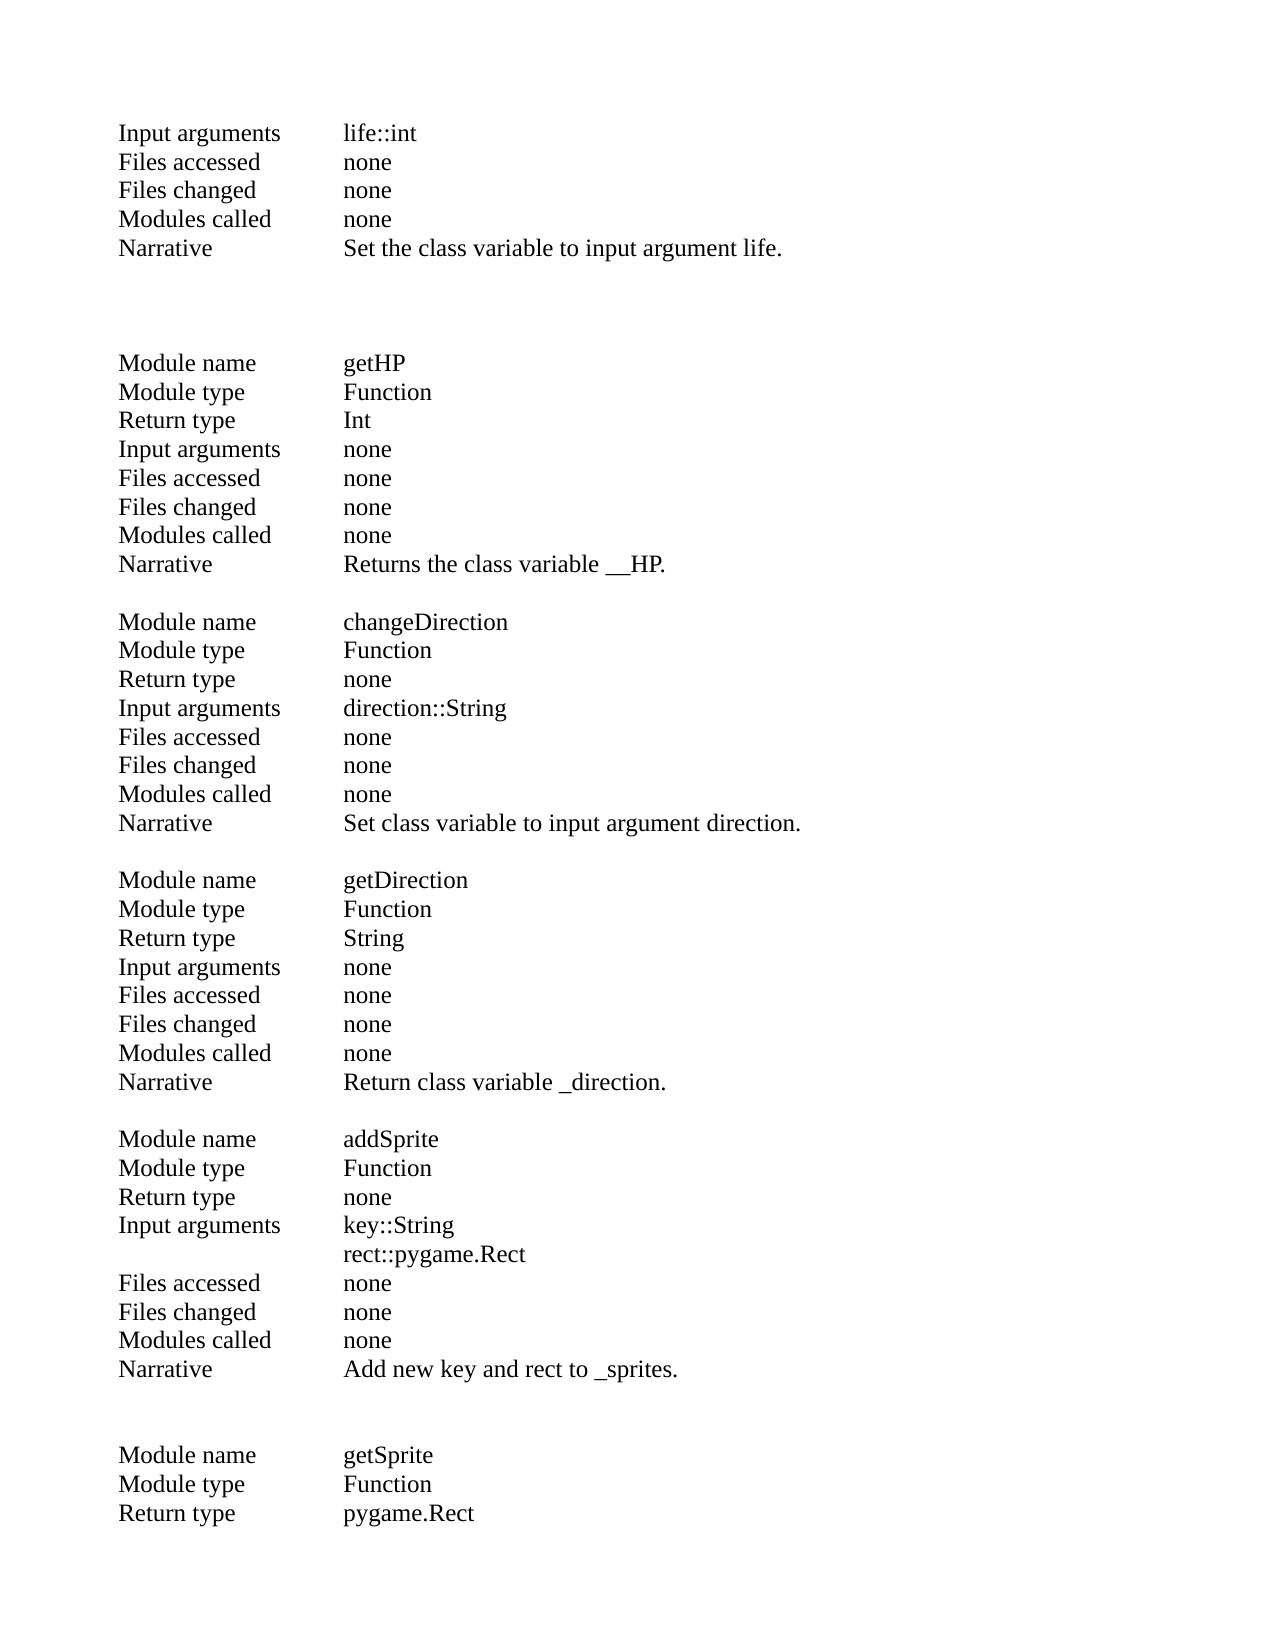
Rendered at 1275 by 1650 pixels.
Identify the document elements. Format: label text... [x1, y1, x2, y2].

text Narrative Set the class variable to input argument life. [118, 233, 1157, 262]
text Modules called none [118, 204, 1157, 233]
text Return type Int [118, 406, 1157, 434]
text Files changed none [118, 492, 1157, 521]
text Files changed none [118, 1009, 1157, 1038]
text Files changed none [118, 176, 1157, 204]
text Files changed none [118, 751, 1157, 779]
text Files accessed none [118, 147, 1157, 176]
text Modules called none [118, 1326, 1157, 1354]
text Module type Function [118, 1153, 1157, 1182]
text Input arguments none [118, 434, 1157, 463]
text Files accessed none [118, 981, 1157, 1009]
text Module name getHP [118, 348, 1157, 377]
text Module type Function [118, 377, 1157, 406]
text Module name getDirection [118, 866, 1157, 894]
text Input arguments none [118, 952, 1157, 981]
text Module name addSprite [118, 1124, 1157, 1153]
text Files accessed none [118, 722, 1157, 751]
text Input arguments key::String [118, 1211, 1157, 1239]
text Return type String [118, 923, 1157, 952]
text Module type Function [118, 1469, 1157, 1498]
text Module type Function [118, 894, 1157, 923]
text Narrative Add new key and rect to _sprites. [118, 1354, 1157, 1383]
text Files changed none [118, 1297, 1157, 1326]
text Return type none [118, 664, 1157, 693]
text Files accessed none [118, 1268, 1157, 1297]
text Module name getSprite [118, 1441, 1157, 1469]
text Modules called none [118, 1038, 1157, 1067]
text Module type Function [118, 636, 1157, 664]
text Narrative Set class variable to input argument direction. [118, 808, 1157, 837]
text rect::pygame.Rect [118, 1239, 1157, 1268]
text Input arguments direction::String [118, 693, 1157, 722]
text Return type pygame.Rect [118, 1498, 1157, 1527]
text Modules called none [118, 521, 1157, 549]
text Narrative Return class variable _direction. [118, 1067, 1157, 1096]
text Narrative Returns the class variable __HP. [118, 549, 1157, 578]
text Input arguments life::int [118, 118, 1157, 147]
text Modules called none [118, 779, 1157, 808]
text Files accessed none [118, 463, 1157, 492]
text Return type none [118, 1182, 1157, 1211]
text Module name changeDirection [118, 607, 1157, 636]
